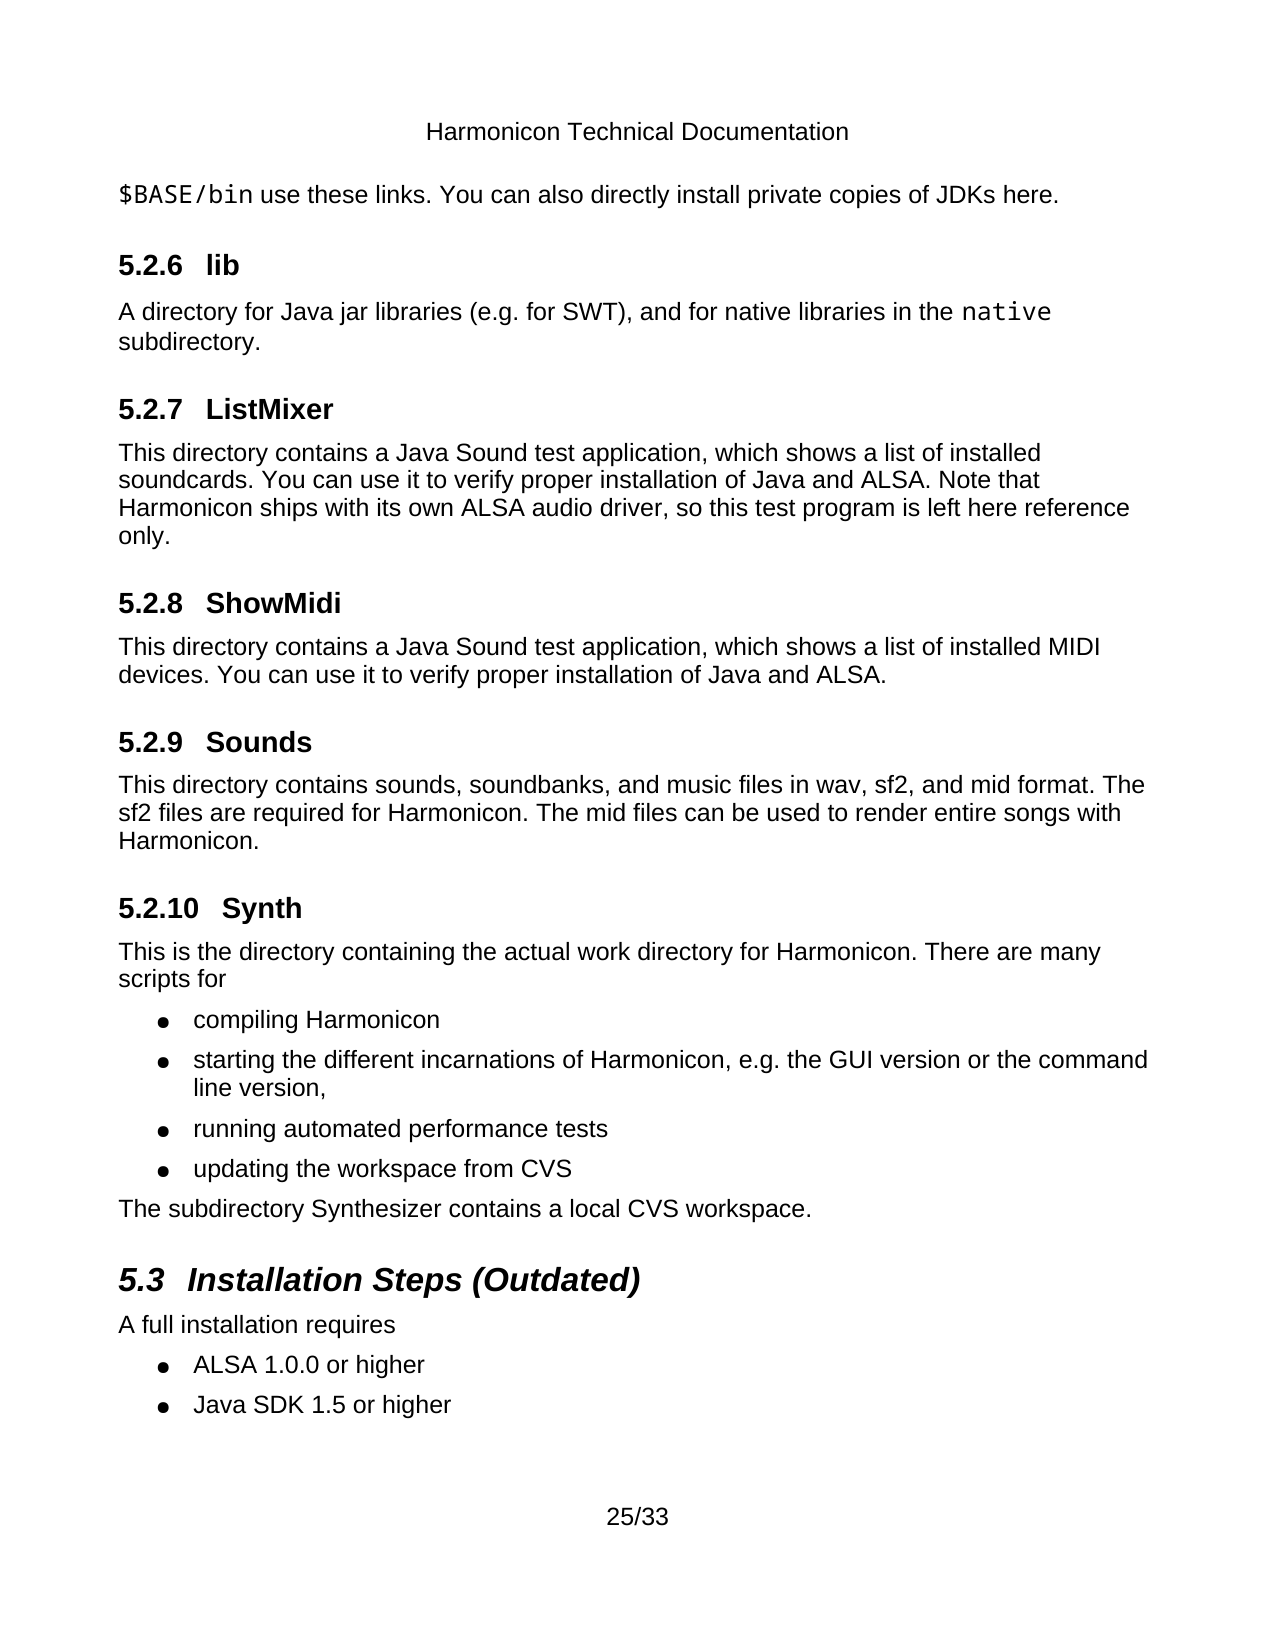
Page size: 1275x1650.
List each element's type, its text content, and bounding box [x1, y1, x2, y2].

text This directory contains a Java Sound test application, which shows a list of installed MIDI devices. You can use it to verify proper installation of Java and ALSA. [118, 633, 1157, 688]
subtitle ListMixer [118, 393, 1157, 426]
list Java SDK 1.5 or higher [156, 1391, 1157, 1419]
text $BASE/bin use these links. You can also directly install private copies of JDKs here. [118, 177, 1157, 211]
subtitle Sounds [118, 726, 1157, 758]
text This directory contains sounds, soundbanks, and music files in wav, sf2, and mid format. The sf2 files are required for Harmonicon. The mid files can be used to render entire songs with Harmonicon. [118, 771, 1157, 855]
text This is the directory containing the actual work directory for Harmonicon. There are many scripts for [118, 937, 1157, 993]
subtitle ShowMidi [118, 587, 1157, 620]
list updating the workspace from CVS [156, 1155, 1157, 1183]
text This directory contains a Java Sound test application, which shows a list of installed soundcards. You can use it to verify proper installation of Java and ALSA. Note that Harmonicon ships with its own ALSA audio driver, so this test program is left here reference only. [118, 438, 1157, 550]
subtitle lib [118, 249, 1157, 281]
text A directory for Java jar libraries (e.g. for SWT), and for native libraries in the native subdirectory. [118, 294, 1157, 356]
text A full installation requires [118, 1311, 1157, 1338]
list compiling Harmonicon [156, 1006, 1157, 1034]
list ALSA 1.0.0 or higher [156, 1351, 1157, 1379]
list running automated performance tests [156, 1114, 1157, 1142]
text The subdirectory Synthesizer contains a local CVS workspace. [118, 1195, 1157, 1223]
subtitle Installation Steps (Outdated) [118, 1261, 1157, 1298]
list starting the different incarnations of Harmonicon, e.g. the GUI version or the command line version, [156, 1046, 1157, 1102]
subtitle Synth [118, 892, 1157, 925]
